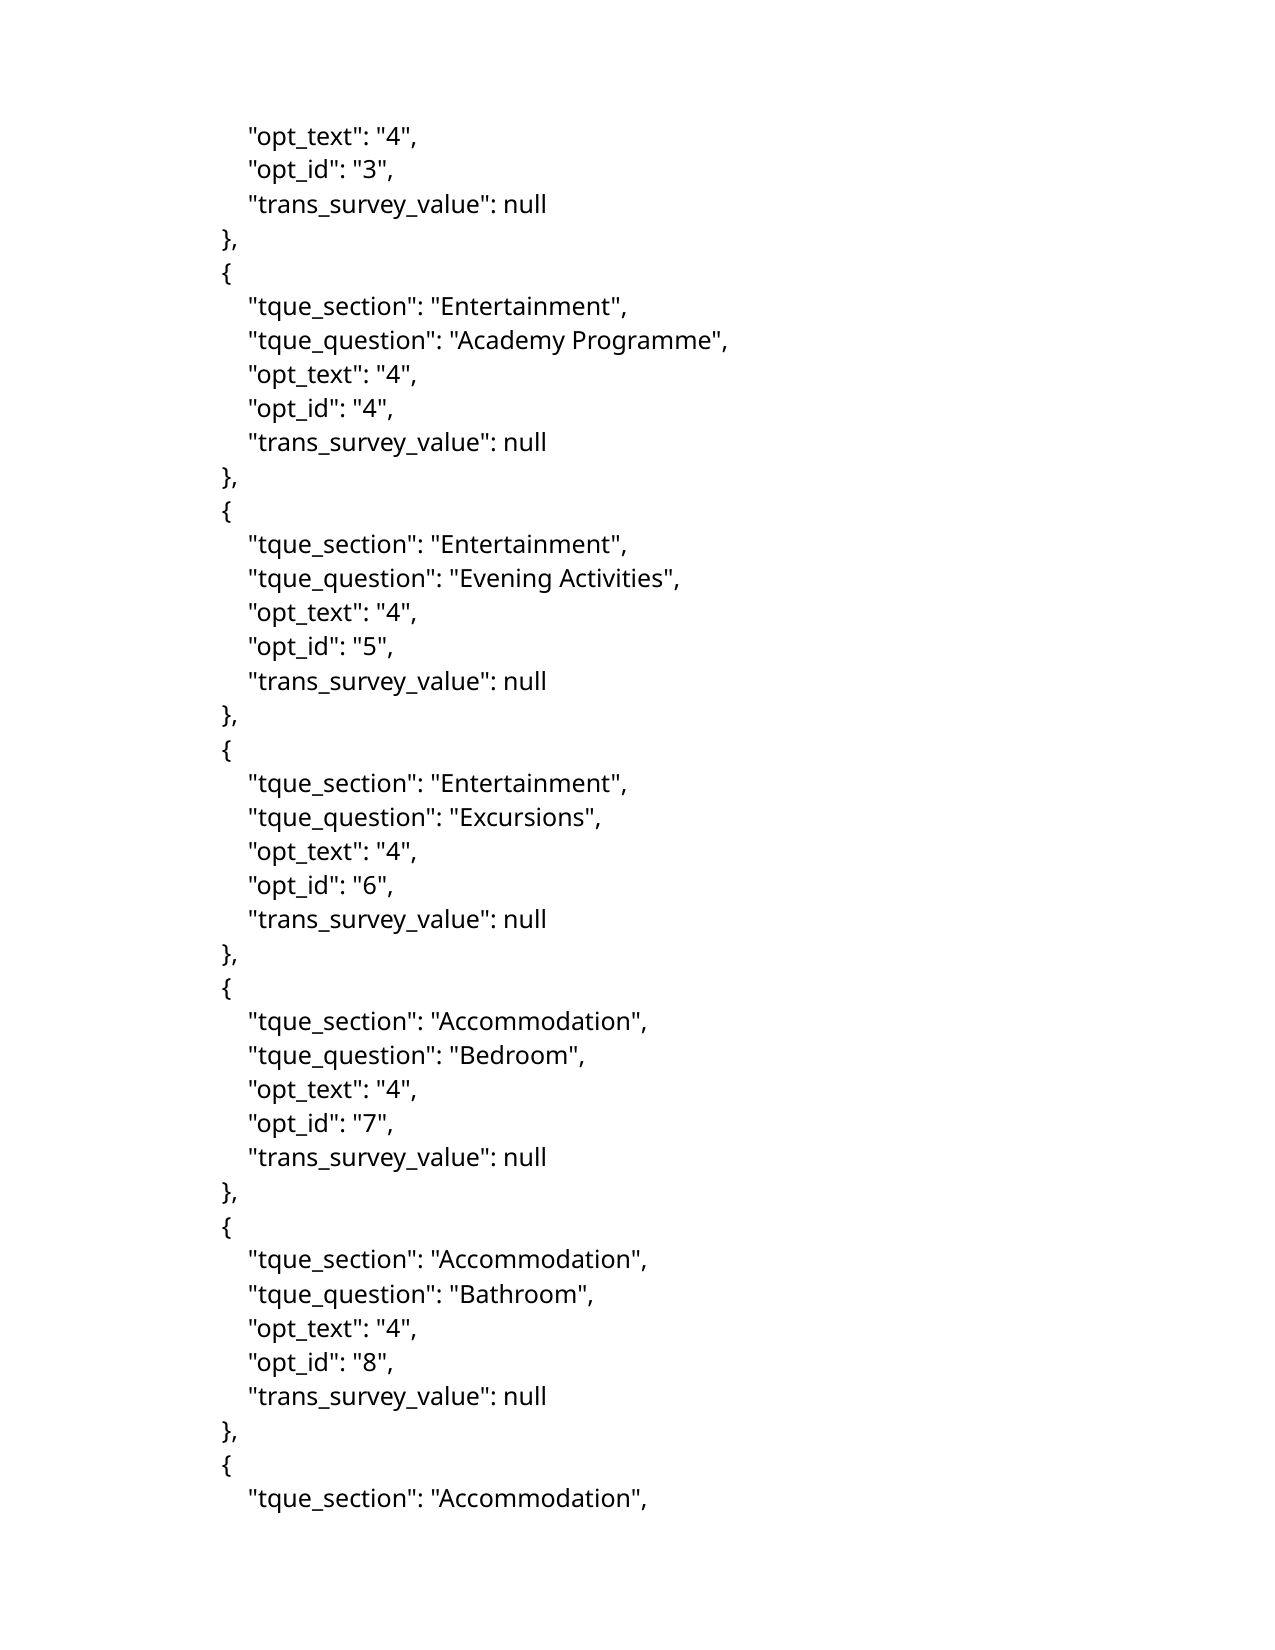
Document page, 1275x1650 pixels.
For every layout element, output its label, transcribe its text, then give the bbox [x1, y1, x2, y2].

text "opt_text": "4", "opt_id": "3", "trans_survey_value": null }, { "tque_section": "Entertainment", "tque_question": "Academy Programme", "opt_text": "4", "opt_id": "4", "trans_survey_value": null }, { "tque_section": "Entertainment", "tque_question": "Evening Activities", "opt_text": "4", "opt_id": "5", "trans_survey_value": null }, { "tque_section": "Entertainment", "tque_question": "Excursions", "opt_text": "4", "opt_id": "6", "trans_survey_value": null }, { "tque_section": "Accommodation", "tque_question": "Bedroom", "opt_text": "4", "opt_id": "7", "trans_survey_value": null }, { "tque_section": "Accommodation", "tque_question": "Bathroom", "opt_text": "4", "opt_id": "8", "trans_survey_value": null }, { "tque_section": "Accommodation", [118, 118, 1157, 1515]
